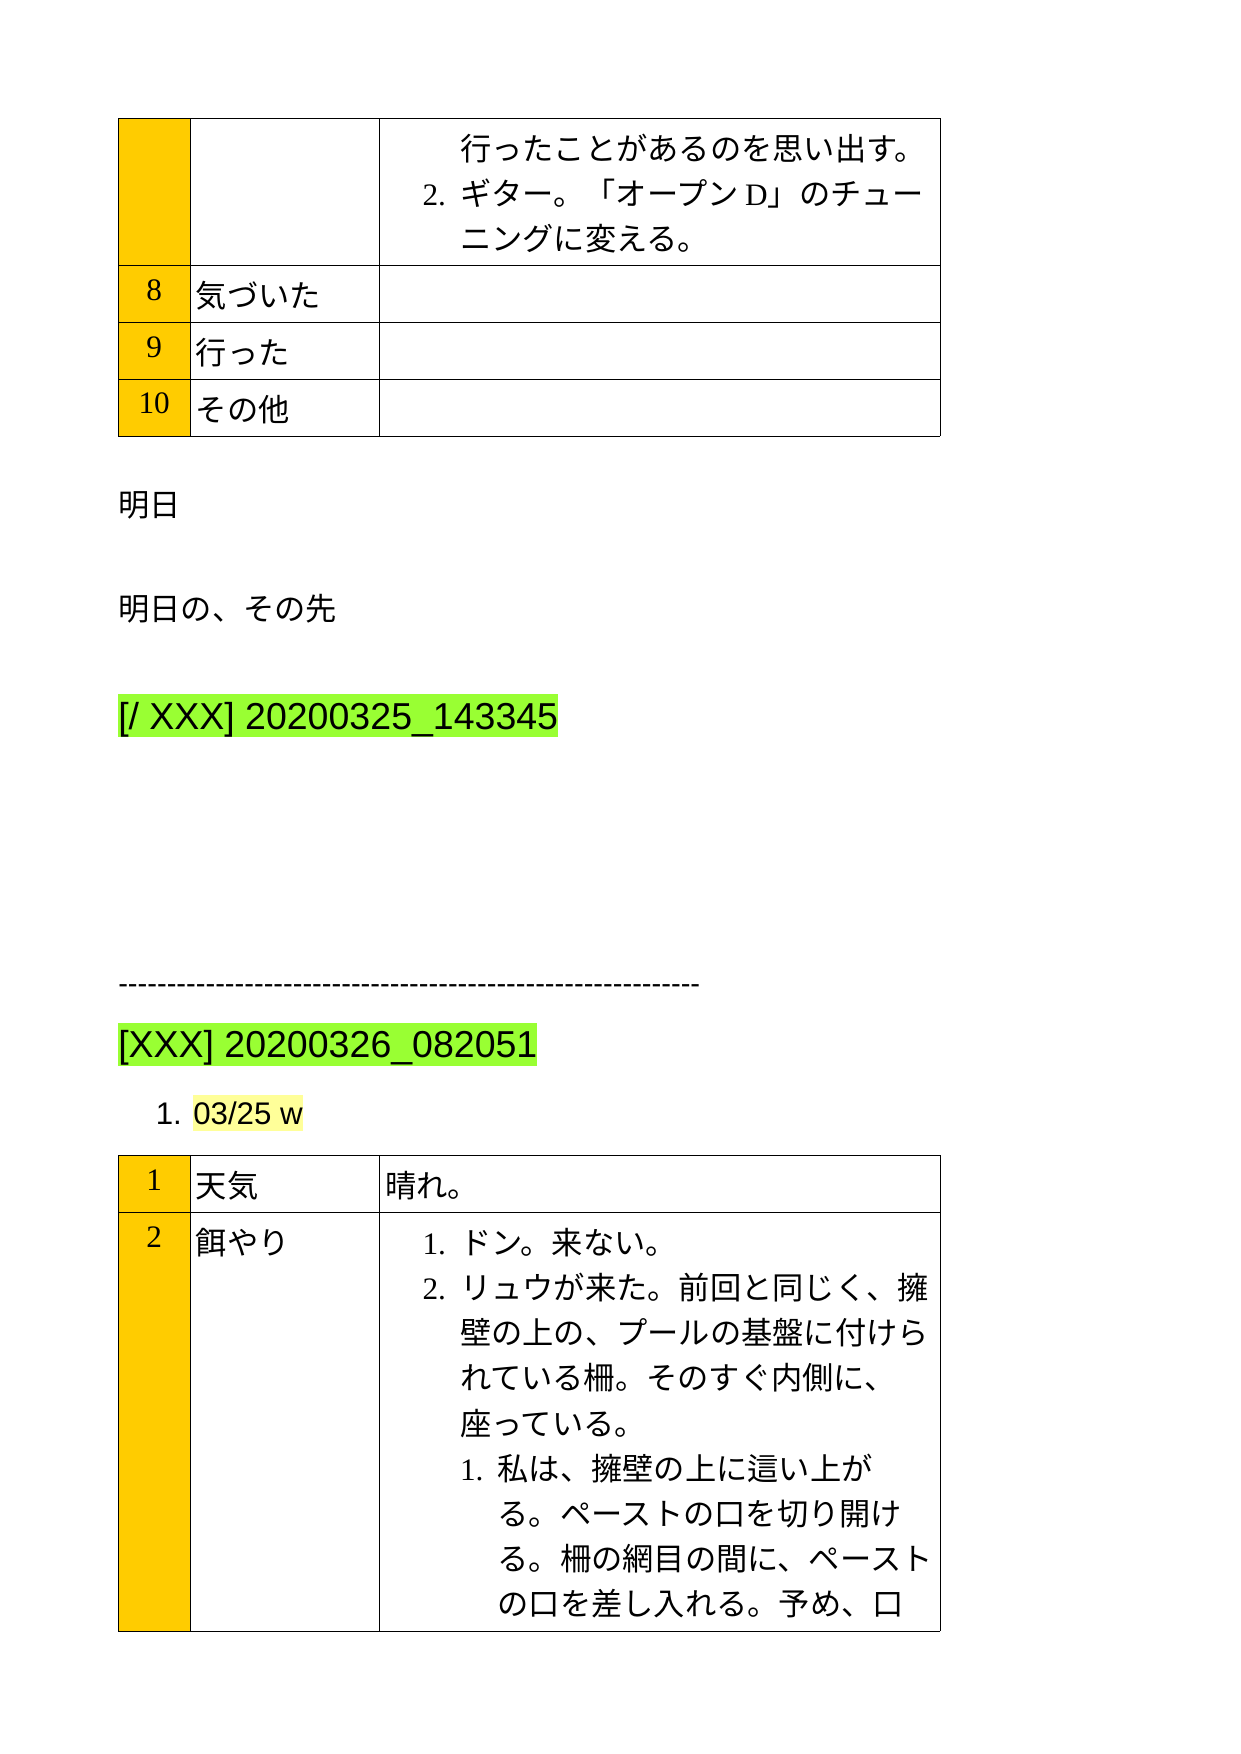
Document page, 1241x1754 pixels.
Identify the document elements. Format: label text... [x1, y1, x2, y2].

table_cell 餌やり [191, 1213, 379, 1631]
table_cell その他 [191, 380, 379, 436]
table_cell 8 [119, 266, 190, 322]
table_cell 気づいた [191, 266, 379, 322]
table_cell [191, 119, 379, 265]
table_cell [119, 119, 190, 265]
table_cell [380, 323, 940, 379]
table_cell 2 [119, 1213, 190, 1631]
text ------------------------------------------------------------ [118, 966, 1122, 1000]
table_cell [380, 380, 940, 436]
list 03/25 w [156, 1095, 1122, 1131]
table_cell 10 [119, 380, 190, 436]
text 明日の、その先 [118, 591, 1122, 627]
table_cell ドン。来ない。 リュウが来た。前回と同じく、擁壁の上の、プールの基盤に付けられている柵。そのすぐ内側に、座っている。 私は、擁壁の上に這い上がる。ペーストの口を切り開ける。柵の網目の間に、ペーストの口を差し入れる。予め、口 [380, 1213, 940, 1631]
text [XXX] 20200326_082051 [118, 1023, 1122, 1066]
table_cell [380, 266, 940, 322]
table_header 晴れ。 [380, 1156, 940, 1212]
text 明日 [118, 487, 1122, 523]
table_cell 行ったことがあるのを思い出す。 ギター。「オープンD」のチューニングに変える。 [380, 119, 940, 265]
text [/ XXX] 20200325_143345 [118, 694, 1122, 737]
table_cell 9 [119, 323, 190, 379]
table_cell 行った [191, 323, 379, 379]
table_header 1 [119, 1156, 190, 1212]
table_header 天気 [191, 1156, 379, 1212]
